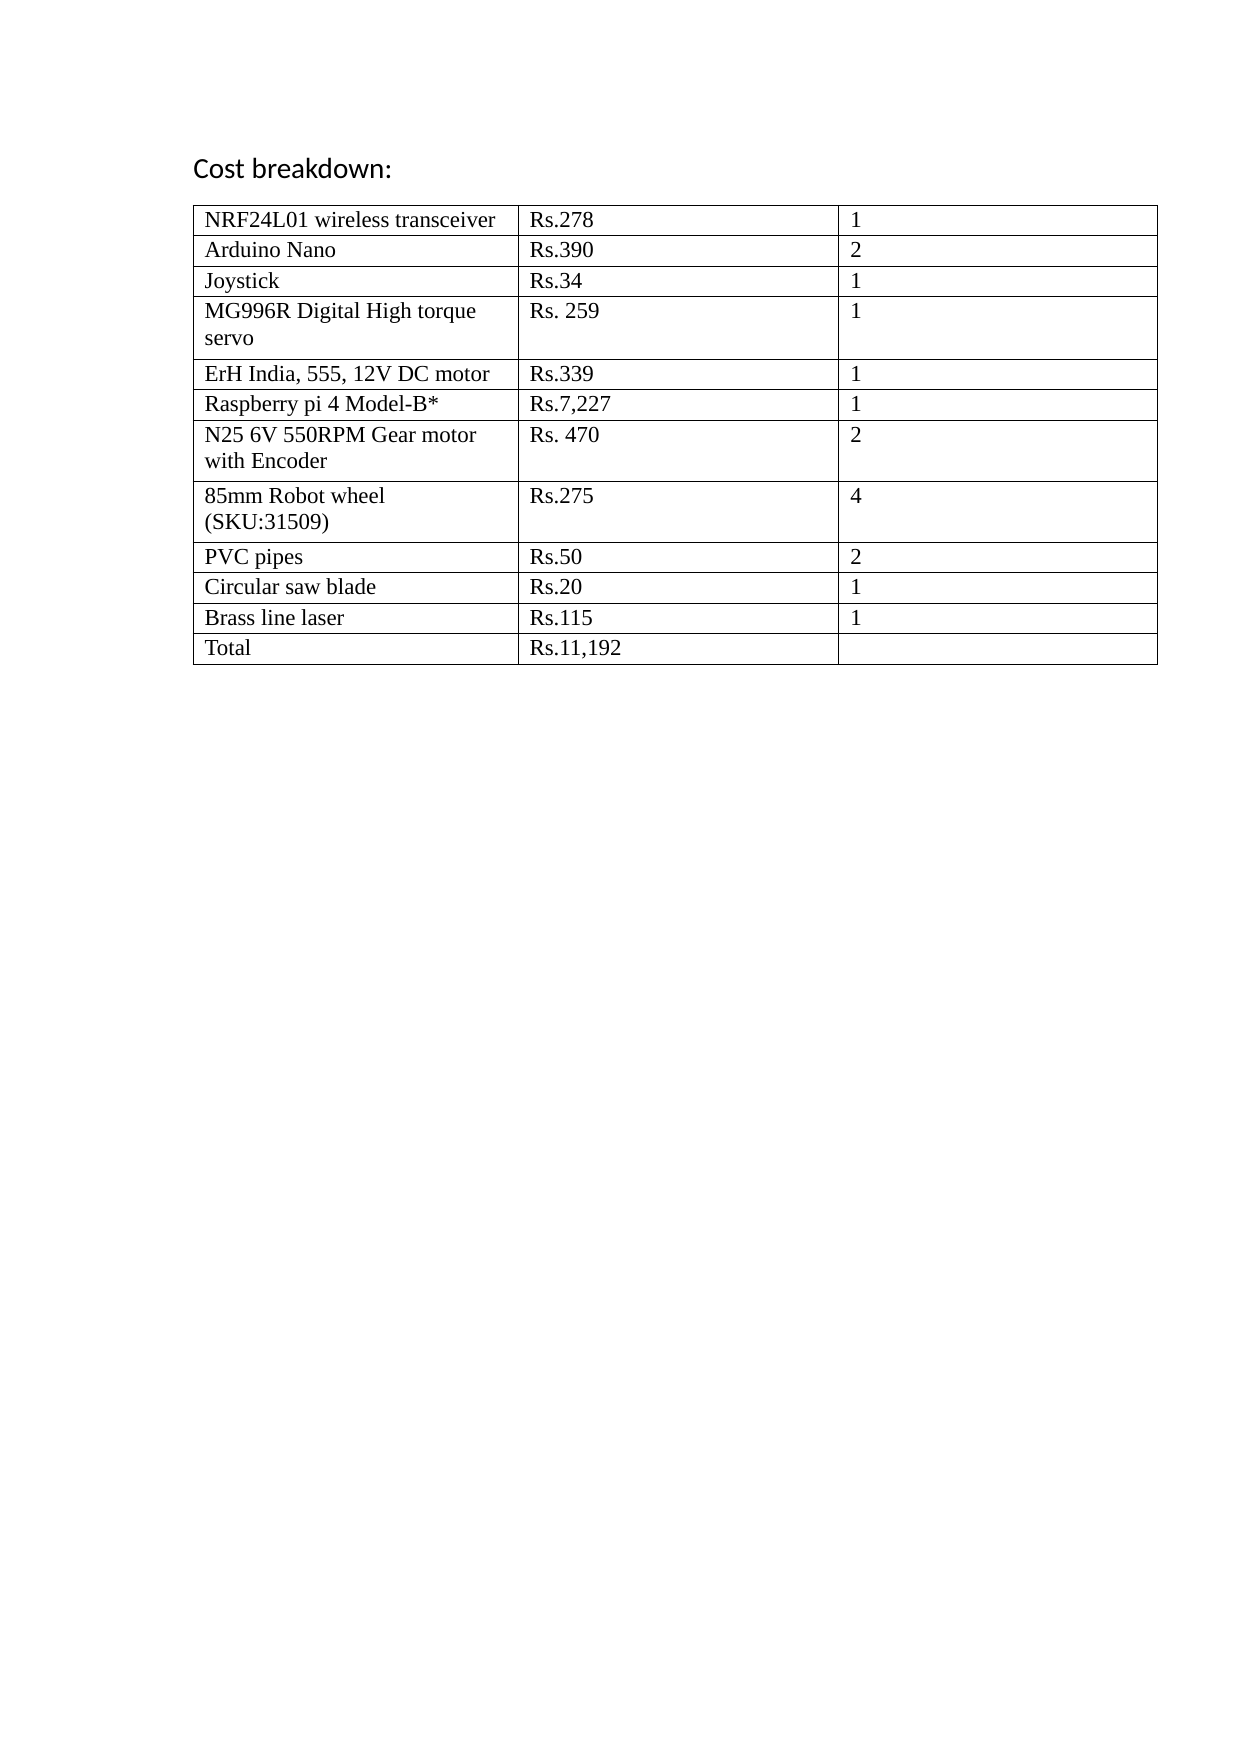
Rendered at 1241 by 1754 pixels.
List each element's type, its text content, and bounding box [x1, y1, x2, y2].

table_cell Arduino Nano [194, 236, 518, 266]
table_cell PVC pipes [194, 543, 518, 572]
table_header 1 [839, 206, 1157, 235]
table_cell Rs.11,192 [519, 634, 838, 664]
table_cell N25 6V 550RPM Gear motor with Encoder [194, 421, 518, 481]
table_cell Raspberry pi 4 Model-B* [194, 390, 518, 420]
table_cell Rs.34 [519, 267, 838, 296]
table_cell ErH India, 555, 12V DC motor [194, 360, 518, 389]
table_cell Rs.7,227 [519, 390, 838, 420]
table_cell [839, 634, 1157, 664]
table_cell 1 [839, 604, 1157, 633]
table_cell 4 [839, 482, 1157, 542]
table_header Rs.278 [519, 206, 838, 235]
table_cell 2 [839, 543, 1157, 572]
table_cell Rs. 470 [519, 421, 838, 481]
table_cell Brass line laser [194, 604, 518, 633]
table_cell MG996R Digital High torque servo [194, 297, 518, 359]
table_cell Total [194, 634, 518, 664]
table_cell 1 [839, 390, 1157, 420]
table_cell 1 [839, 297, 1157, 359]
table_cell Rs.20 [519, 573, 838, 603]
table_cell Rs.339 [519, 360, 838, 389]
table_cell Rs.115 [519, 604, 838, 633]
table_cell Rs.275 [519, 482, 838, 542]
table_cell 1 [839, 360, 1157, 389]
table_cell Circular saw blade [194, 573, 518, 603]
table_cell Joystick [194, 267, 518, 296]
table_cell Rs. 259 [519, 297, 838, 359]
table_cell 85mm Robot wheel (SKU:31509) [194, 482, 518, 542]
table_cell 1 [839, 573, 1157, 603]
list Cost breakdown: [193, 150, 1152, 186]
table_header NRF24L01 wireless transceiver [194, 206, 518, 235]
table_cell 1 [839, 267, 1157, 296]
table_cell Rs.50 [519, 543, 838, 572]
table_cell 2 [839, 421, 1157, 481]
table_cell 2 [839, 236, 1157, 266]
table_cell Rs.390 [519, 236, 838, 266]
